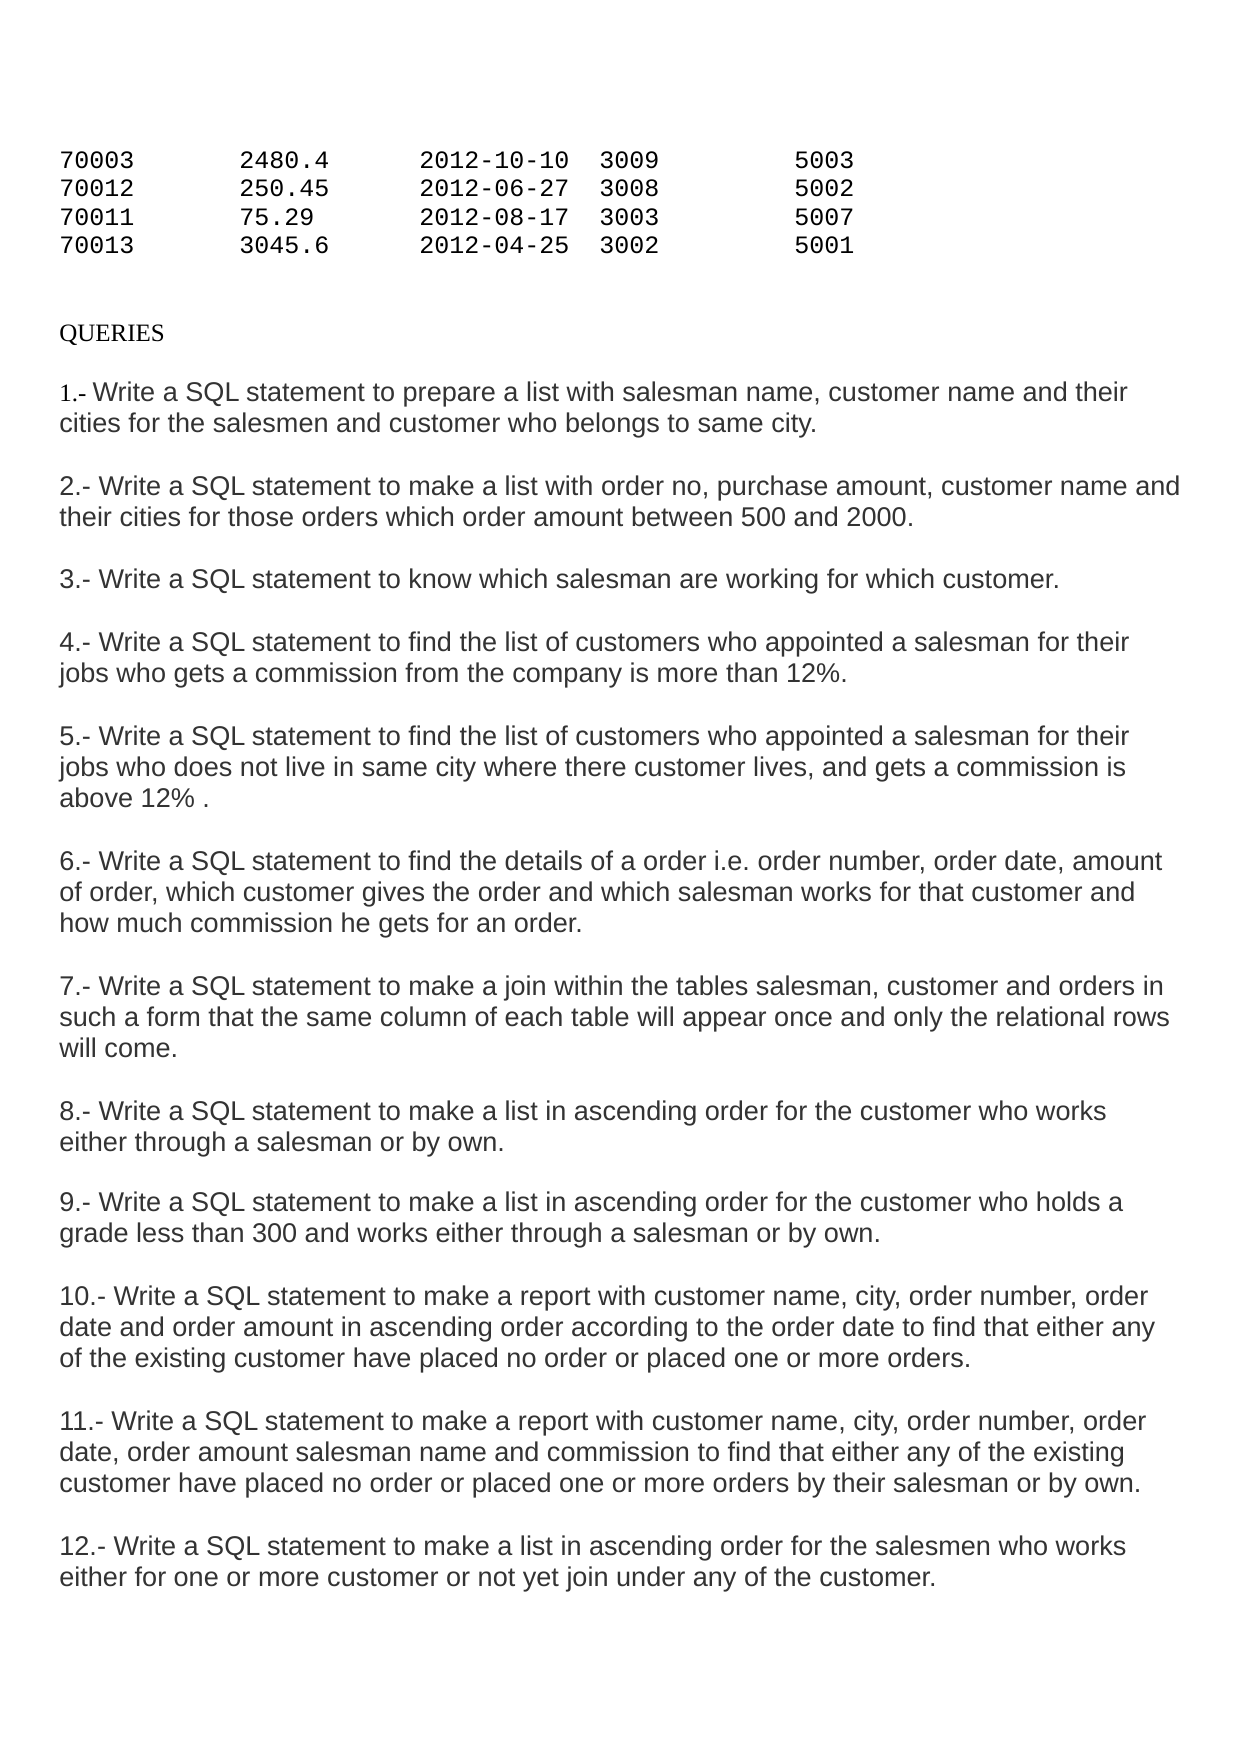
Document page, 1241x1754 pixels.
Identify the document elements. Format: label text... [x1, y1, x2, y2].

text 70011 75.29 2012-08-17 3003 5007 [59, 204, 1181, 233]
text 1.- Write a SQL statement to prepare a list with salesman name, customer name and their cities for the salesmen and customer who belongs to same city. [59, 376, 1181, 438]
text QUERIES [59, 318, 1181, 347]
text 12.- Write a SQL statement to make a list in ascending order for the salesmen who works either for one or more customer or not yet join under any of the customer. [59, 1530, 1181, 1592]
text 3.- Write a SQL statement to know which salesman are working for which customer. [59, 563, 1181, 595]
text 70003 2480.4 2012-10-10 3009 5003 [59, 148, 1181, 176]
text 6.- Write a SQL statement to find the details of a order i.e. order number, order date, amount of order, which customer gives the order and which salesman works for that customer and how much commission he gets for an order. [59, 845, 1181, 938]
text 2.- Write a SQL statement to make a list with order no, purchase amount, customer name and their cities for those orders which order amount between 500 and 2000. [59, 470, 1181, 532]
text 7.- Write a SQL statement to make a join within the tables salesman, customer and orders in such a form that the same column of each table will appear once and only the relational rows will come. [59, 970, 1181, 1063]
text 4.- Write a SQL statement to find the list of customers who appointed a salesman for their jobs who gets a commission from the company is more than 12%. [59, 626, 1181, 688]
text 70012 250.45 2012-06-27 3008 5002 [59, 176, 1181, 204]
text 8.- Write a SQL statement to make a list in ascending order for the customer who works either through a salesman or by own. [59, 1095, 1181, 1157]
text 11.- Write a SQL statement to make a report with customer name, city, order number, order date, order amount salesman name and commission to find that either any of the existing customer have placed no order or placed one or more orders by their salesman or by own. [59, 1405, 1181, 1498]
text 9.- Write a SQL statement to make a list in ascending order for the customer who holds a grade less than 300 and works either through a salesman or by own. [59, 1186, 1181, 1248]
text 5.- Write a SQL statement to find the list of customers who appointed a salesman for their jobs who does not live in same city where there customer lives, and gets a commission is above 12% . [59, 720, 1181, 813]
text 70013 3045.6 2012-04-25 3002 5001 [59, 233, 1181, 261]
text 10.- Write a SQL statement to make a report with customer name, city, order number, order date and order amount in ascending order according to the order date to find that either any of the existing customer have placed no order or placed one or more orders. [59, 1280, 1181, 1373]
